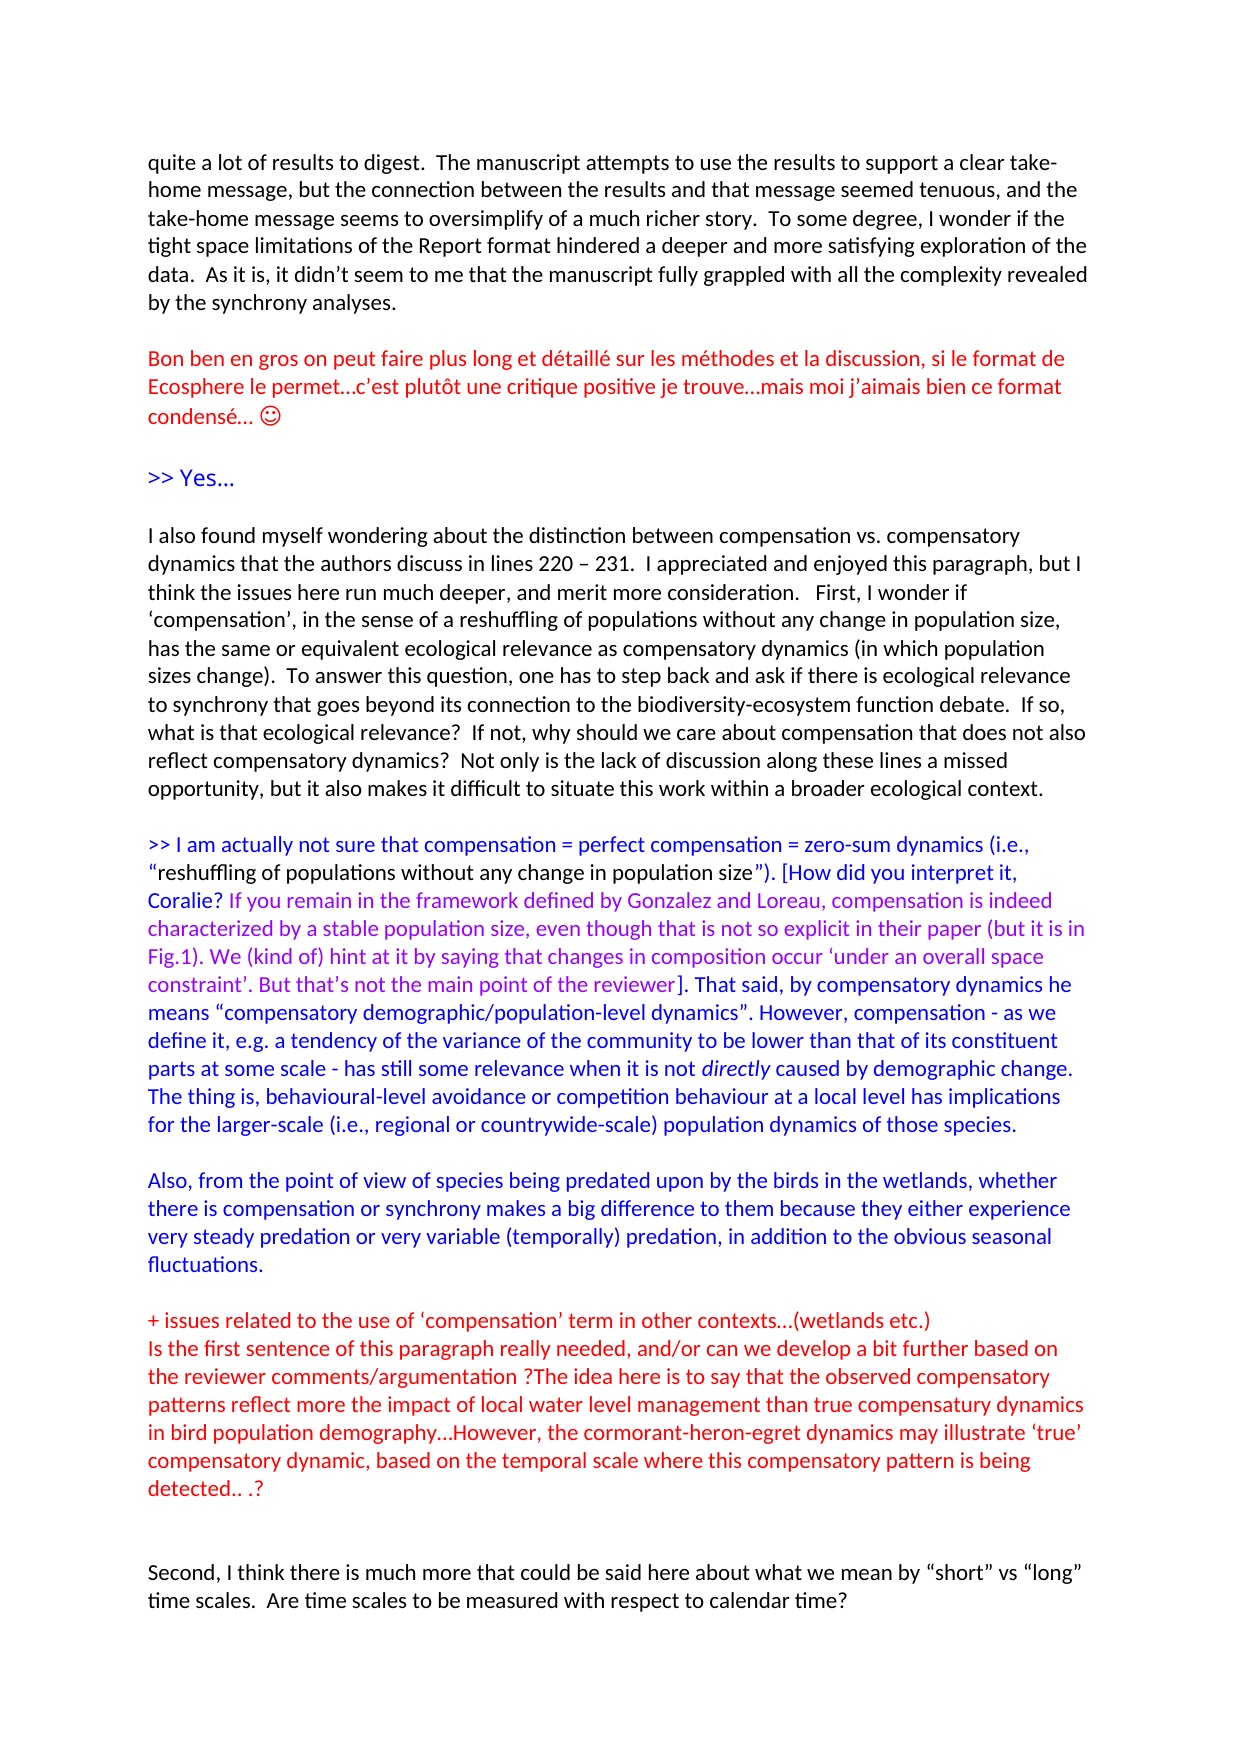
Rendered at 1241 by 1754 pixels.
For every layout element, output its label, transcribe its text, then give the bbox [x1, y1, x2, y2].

text quite a lot of results to digest. The manuscript attempts to use the results to support a clear take-home message, but the connection between the results and that message seemed tenuous, and the take-home message seems to oversimplify of a much richer story. To some degree, I wonder if the tight space limitations of the Report format hindered a deeper and more satisfying exploration of the data. As it is, it didn’t seem to me that the manuscript fully grappled with all the complexity revealed by the synchrony analyses. [148, 148, 1093, 316]
text Bon ben en gros on peut faire plus long et détaillé sur les méthodes et la discussion, si le format de Ecosphere le permet…c’est plutôt une critique positive je trouve…mais moi j’aimais bien ce format condensé… ☺ [148, 344, 1093, 431]
text Also, from the point of view of species being predated upon by the birds in the wetlands, whether there is compensation or synchrony makes a big difference to them because they either experience very steady predation or very variable (temporally) predation, in addition to the obvious seasonal fluctuations. [148, 1166, 1093, 1278]
text Is the first sentence of this paragraph really needed, and/or can we develop a bit further based on the reviewer comments/argumentation ?The idea here is to say that the observed compensatory patterns reflect more the impact of local water level management than true compensatury dynamics in bird population demography…However, the cormorant-heron-egret dynamics may illustrate ‘true’ compensatory dynamic, based on the temporal scale where this compensatory pattern is being detected.. .? [148, 1334, 1093, 1502]
text >> I am actually not sure that compensation = perfect compensation = zero-sum dynamics (i.e., “reshuffling of populations without any change in population size”). [How did you interpret it, Coralie? If you remain in the framework defined by Gonzalez and Loreau, compensation is indeed characterized by a stable population size, even though that is not so explicit in their paper (but it is in Fig.1). We (kind of) hint at it by saying that changes in composition occur ‘under an overall space constraint’. But that’s not the main point of the reviewer]. That said, by compensatory dynamics he means “compensatory demographic/population-level dynamics”. However, compensation - as we define it, e.g. a tendency of the variance of the community to be lower than that of its constituent parts at some scale - has still some relevance when it is not directly caused by demographic change. The thing is, behavioural-level avoidance or competition behaviour at a local level has implications for the larger-scale (i.e., regional or countrywide-scale) population dynamics of those species. [148, 830, 1093, 1138]
text + issues related to the use of ‘compensation’ term in other contexts…(wetlands etc.) [148, 1306, 1093, 1334]
text I also found myself wondering about the distinction between compensation vs. compensatory dynamics that the authors discuss in lines 220 – 231. I appreciated and enjoyed this paragraph, but I think the issues here run much deeper, and merit more consideration. First, I wonder if ‘compensation’, in the sense of a reshuffling of populations without any change in population size, has the same or equivalent ecological relevance as compensatory dynamics (in which population sizes change). To answer this question, one has to step back and ask if there is ecological relevance to synchrony that goes beyond its connection to the biodiversity-ecosystem function debate. If so, what is that ecological relevance? If not, why should we care about compensation that does not also reflect compensatory dynamics? Not only is the lack of discussion along these lines a missed opportunity, but it also makes it difficult to situate this work within a broader ecological context. [148, 522, 1093, 802]
text >> Yes… [148, 462, 1093, 493]
text Second, I think there is much more that could be said here about what we mean by “short” vs “long” time scales. Are time scales to be measured with respect to calendar time? [148, 1558, 1093, 1614]
